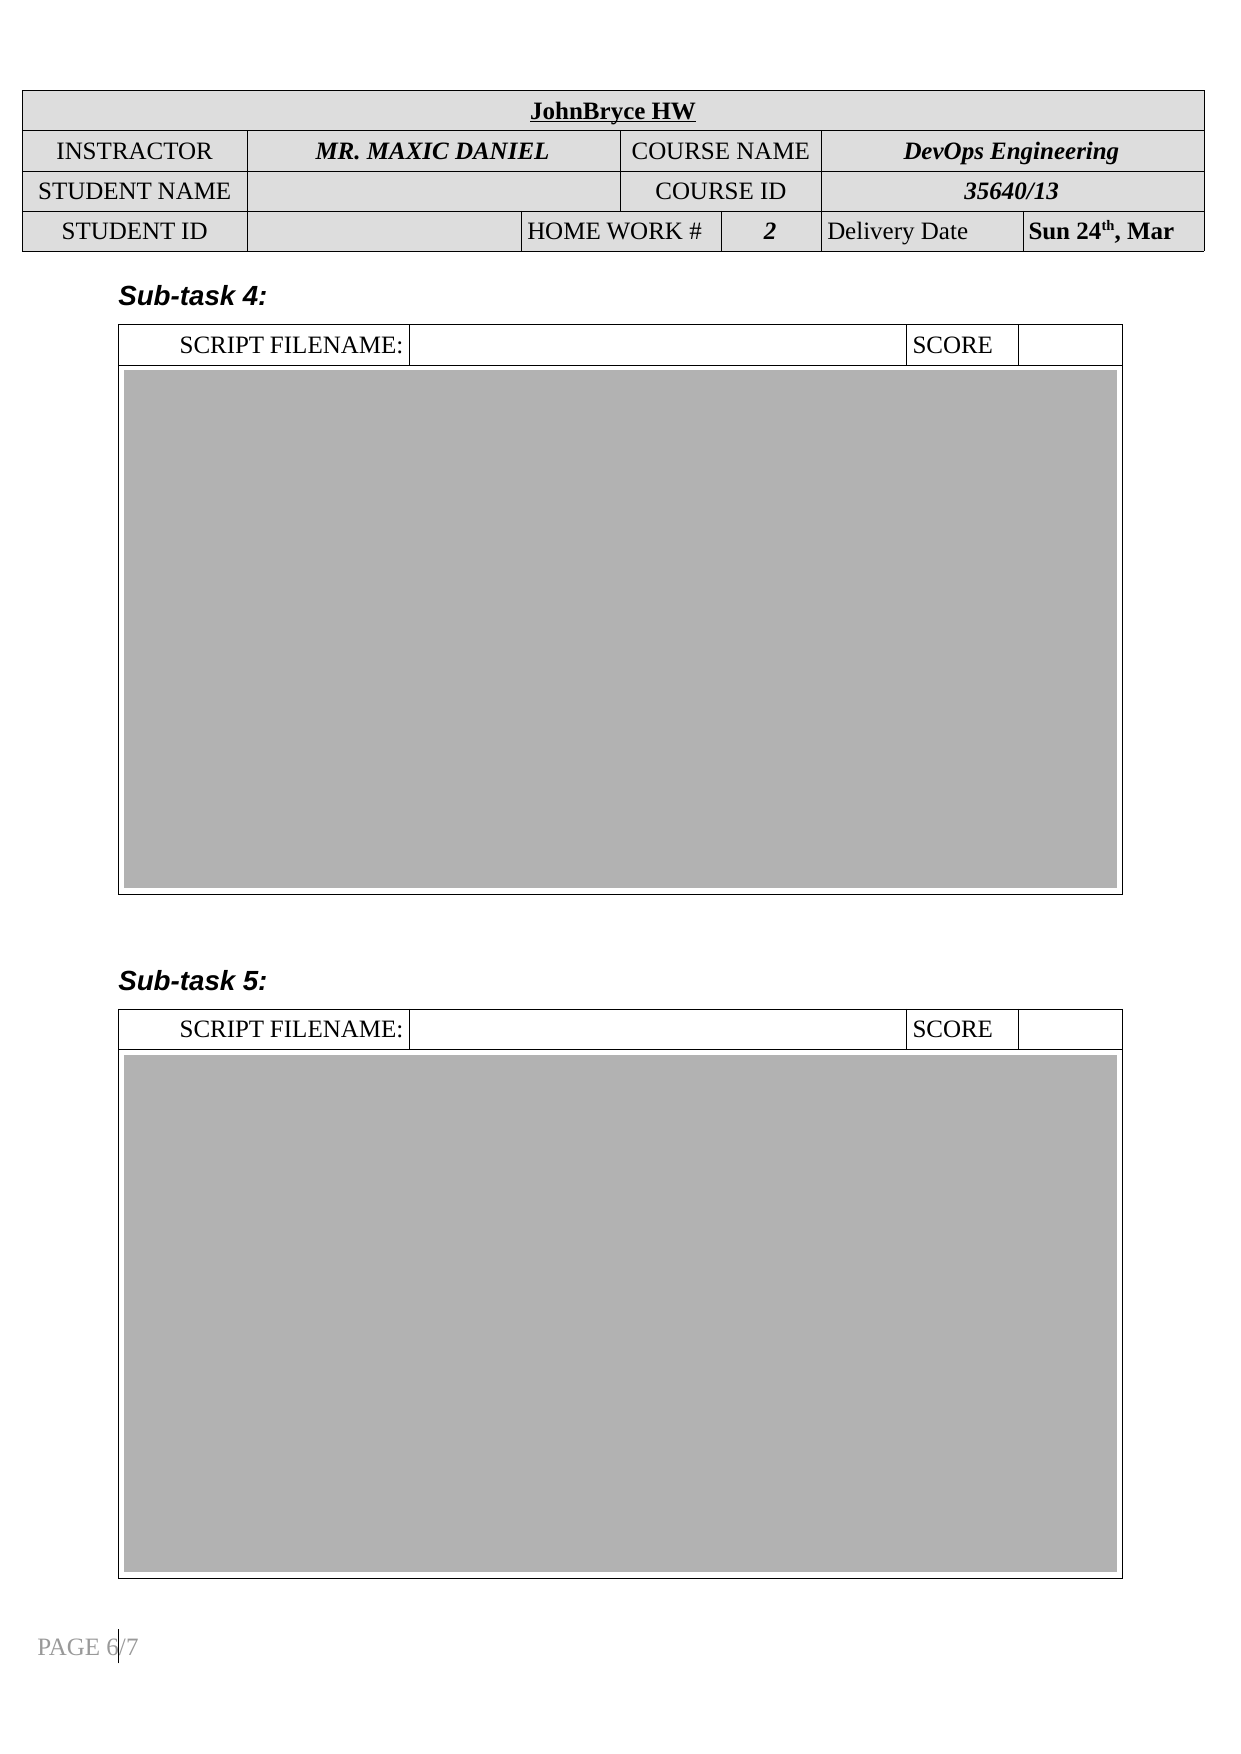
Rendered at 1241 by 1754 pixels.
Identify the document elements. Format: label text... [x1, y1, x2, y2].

table_header [410, 325, 906, 364]
table_cell [119, 1050, 1122, 1578]
table_cell [119, 366, 1122, 893]
subtitle Sub-task 4: [118, 280, 1122, 312]
table_header SCORE [907, 325, 1018, 364]
table_header [1019, 1010, 1122, 1049]
table_header SCORE [907, 1010, 1018, 1049]
table_header SCRIPT FILENAME: [119, 1010, 409, 1049]
subtitle Sub-task 5: [118, 964, 1122, 996]
table_header SCRIPT FILENAME: [119, 325, 409, 364]
table_header [410, 1010, 906, 1049]
table_header [1019, 325, 1122, 364]
